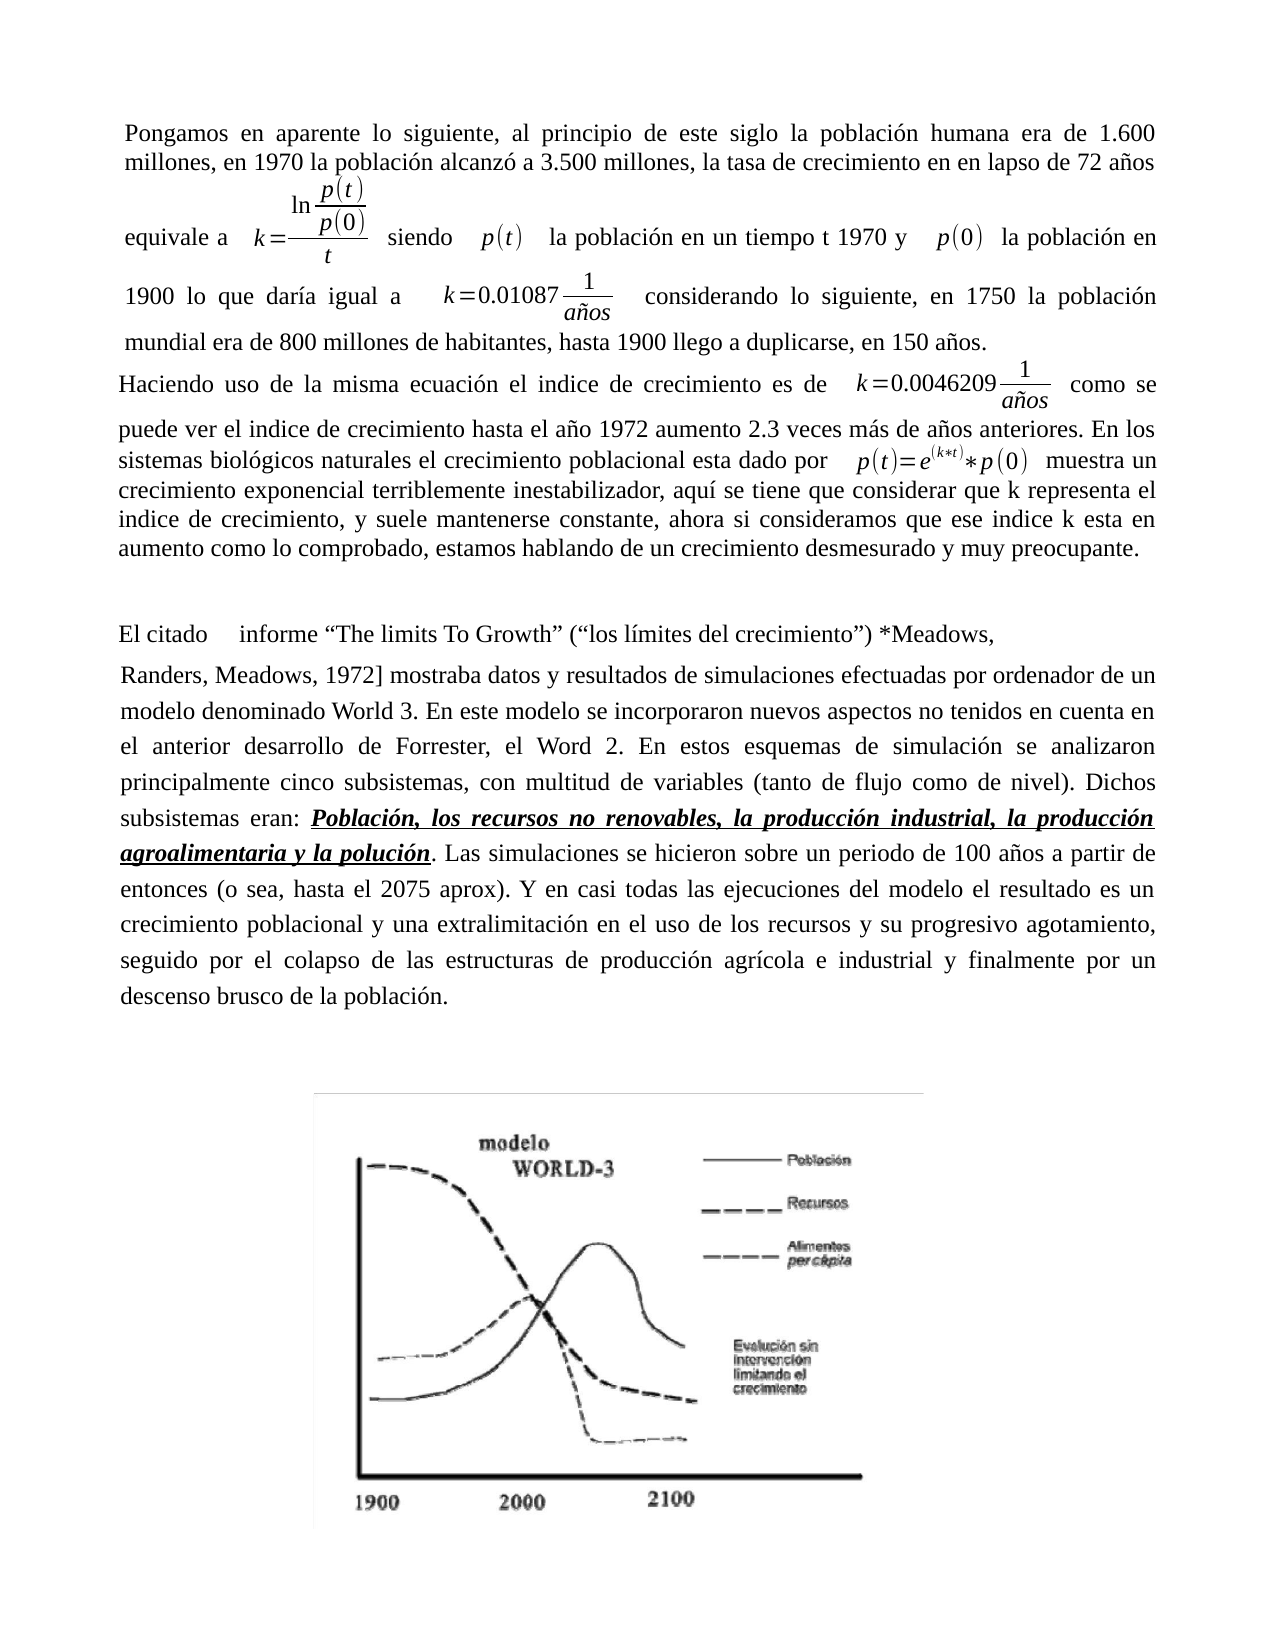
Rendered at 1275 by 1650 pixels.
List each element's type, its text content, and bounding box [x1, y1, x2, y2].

text Randers, Meadows, 1972] mostraba datos y resultados de simulaciones efectuadas por ordenador de un modelo denominado World 3. En este modelo se incorporaron nuevos aspectos no tenidos en cuenta en el anterior desarrollo de Forrester, el Word 2. En estos esquemas de simulación se analizaron principalmente cinco subsistemas, con multitud de variables (tanto de flujo como de nivel). Dichos subsistemas eran: Población, los recursos no renovables, la producción industrial, la producción agroalimentaria y la polución. Las simulaciones se hicieron sobre un periodo de 100 años a partir de entonces (o sea, hasta el 2075 aprox). Y en casi todas las ejecuciones del modelo el resultado es un crecimiento poblacional y una extralimitación en el uso de los recursos y su progresivo agotamiento, seguido por el colapso de las estructuras de producción agrícola e industrial y finalmente por un descenso brusco de la población. [120, 660, 1157, 1009]
text El citado informe “The limits To Growth” (“los límites del crecimiento”) *Meadows, [118, 619, 1157, 648]
text Pongamos en aparente lo siguiente, al principio de este siglo la población humana era de 1.600 millones, en 1970 la población alcanzó a 3.500 millones, la tasa de crecimiento en en lapso de 72 años equivale a siendo la población en un tiempo t 1970 y la población en 1900 lo que daría igual a considerando lo siguiente, en 1750 la población mundial era de 800 millones de habitantes, hasta 1900 llego a duplicarse, en 150 años. [124, 118, 1157, 355]
text Haciendo uso de la misma ecuación el indice de crecimiento es de como se puede ver el indice de crecimiento hasta el año 1972 aumento 2.3 veces más de años anteriores. En los sistemas biológicos naturales el crecimiento poblacional esta dado por muestra un crecimiento exponencial terriblemente inestabilizador, aquí se tiene que considerar que k representa el indice de crecimiento, y suele mantenerse constante, ahora si consideramos que ese indice k esta en aumento como lo comprobado, estamos hablando de un crecimiento desmesurado y muy preocupante. [118, 355, 1157, 561]
picture [313, 1093, 924, 1529]
